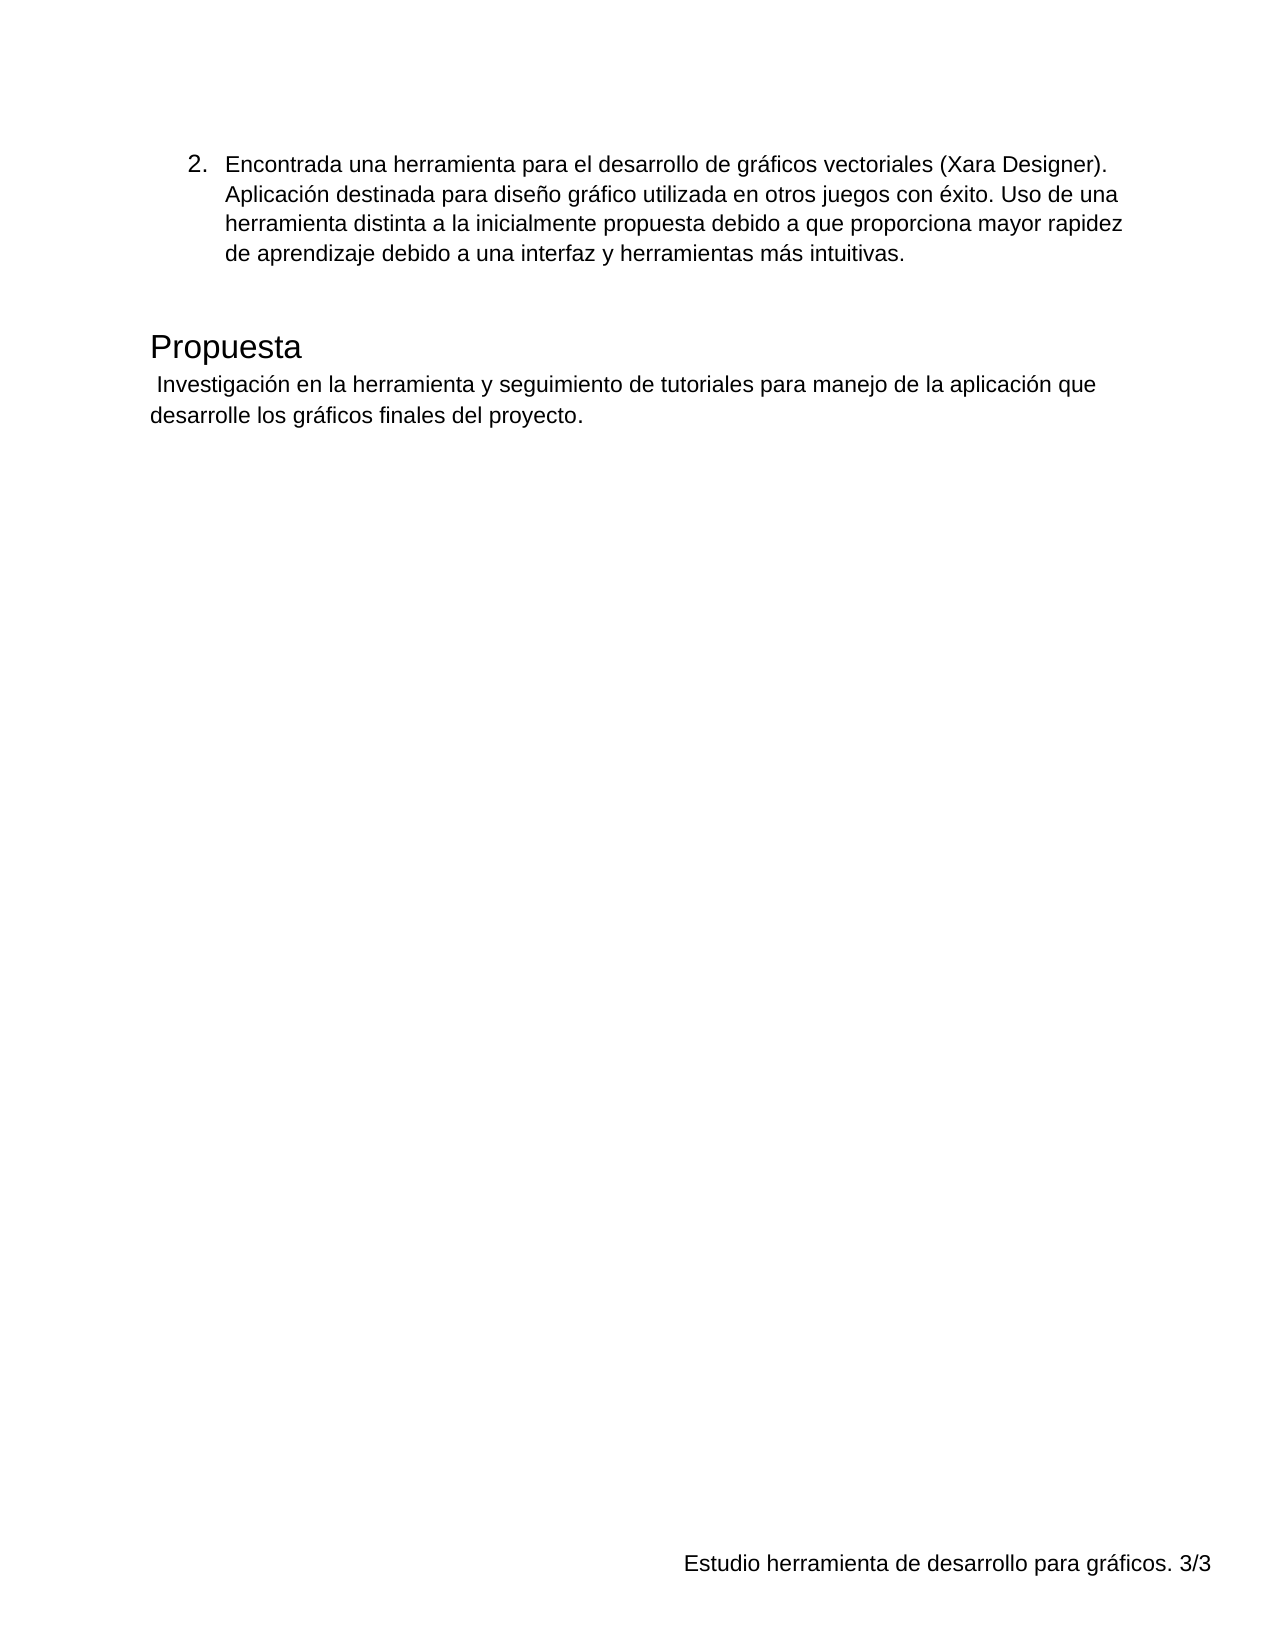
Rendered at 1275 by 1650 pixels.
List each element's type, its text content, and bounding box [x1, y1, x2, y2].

text Propuesta [150, 328, 1125, 366]
list Encontrada una herramienta para el desarrollo de gráficos vectoriales (Xara Designer). Aplicación destinada para diseño gráfico utilizada en otros juegos con éxito. Uso de una herramienta distinta a la inicialmente propuesta debido a que proporciona mayor rapidez de aprendizaje debido a una interfaz y herramientas más intuitivas. [187, 150, 1125, 266]
text Investigación en la herramienta y seguimiento de tutoriales para manejo de la aplicación que desarrolle los gráficos finales del proyecto. [150, 371, 1125, 429]
